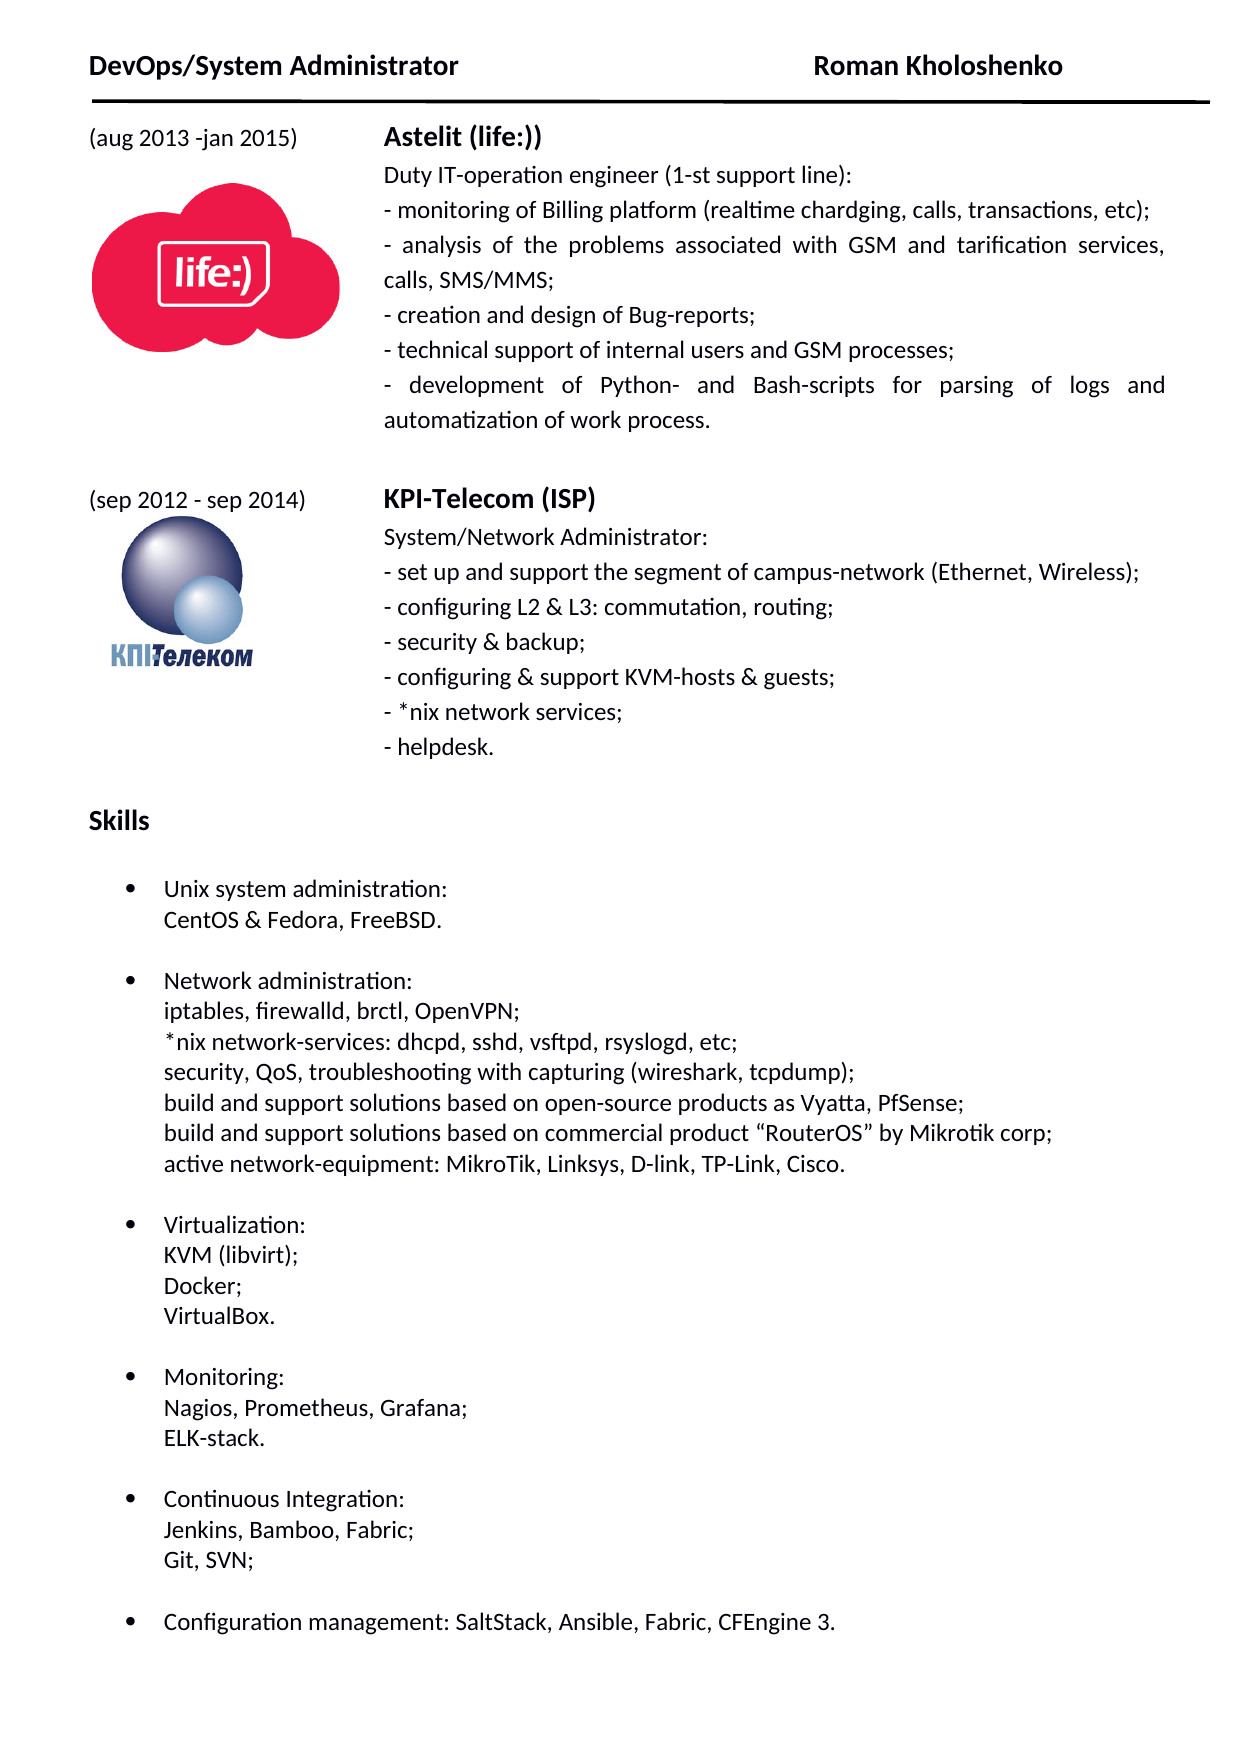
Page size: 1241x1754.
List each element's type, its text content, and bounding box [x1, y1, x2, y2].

picture [111, 587, 254, 667]
text - helpdesk. [310, 731, 1167, 762]
text (sep 2012 - sep 2014) KPI-Telecom (ISP) [89, 480, 1167, 516]
text - *nix network services; [310, 696, 1167, 727]
text - development of Python- and Bash-scripts for parsing of logs and automatization of work process. [384, 369, 1167, 435]
list *nix network-services: dhcpd, sshd, vsftpd, rsyslogd, etc; [164, 1026, 1167, 1056]
text - security & backup; [384, 626, 1167, 657]
text - technical support of internal users and GSM processes; [89, 334, 1167, 365]
list build and support solutions based on open-source products as Vyatta, PfSense; [164, 1087, 1167, 1117]
list build and support solutions based on commercial product “RouterOS” by Mikrotik corp; [164, 1117, 1167, 1148]
list active network-equipment: MikroTik, Linksys, D-link, TP-Link, Cisco. [164, 1148, 1167, 1178]
text - set up and support the segment of campus-network (Ethernet, Wireless); [89, 556, 1167, 587]
text - configuring L2 & L3: commutation, routing; [310, 591, 1167, 622]
text (aug 2013 -jan 2015) Astelit (life:)) [89, 118, 1167, 154]
list Monitoring: [126, 1362, 1167, 1392]
list VirtualBox. [164, 1301, 1167, 1331]
list Virtualization: [126, 1209, 1167, 1239]
list Configuration management: SaltStack, Ansible, Fabric, CFEngine 3. [126, 1606, 1167, 1636]
text - configuring & support KVM-hosts & guests; [310, 661, 1167, 692]
list Git, SVN; [164, 1545, 1167, 1575]
list Unix system administration: [126, 873, 1167, 904]
list KVM (libvirt); [164, 1239, 1167, 1270]
text - monitoring of Billing platform (realtime chardging, calls, transactions, etc); [310, 194, 1167, 225]
list iptables, firewalld, brctl, OpenVPN; [164, 995, 1167, 1026]
list ELK-stack. [164, 1423, 1167, 1453]
text - creation and design of Bug-reports; [384, 299, 1167, 330]
list Docker; [164, 1270, 1167, 1301]
text Duty IT-operation engineer (1-st support line): [89, 159, 1167, 190]
text - analysis of the problems associated with GSM and tarification services, calls, SMS/MMS; [384, 229, 1167, 295]
list Nagios, Prometheus, Grafana; [164, 1392, 1167, 1423]
picture [111, 552, 254, 556]
list Jenkins, Bamboo, Fabric; [164, 1514, 1167, 1545]
picture [92, 190, 340, 334]
list Network administration: [126, 965, 1167, 995]
list Continuous Integration: [126, 1484, 1167, 1514]
text Skills [89, 802, 1167, 838]
text System/Network Administrator: [89, 521, 1167, 552]
list security, QoS, troubleshooting with capturing (wireshark, tcpdump); [164, 1056, 1167, 1087]
list CentOS & Fedora, FreeBSD. [164, 904, 1167, 934]
picture [111, 516, 254, 521]
